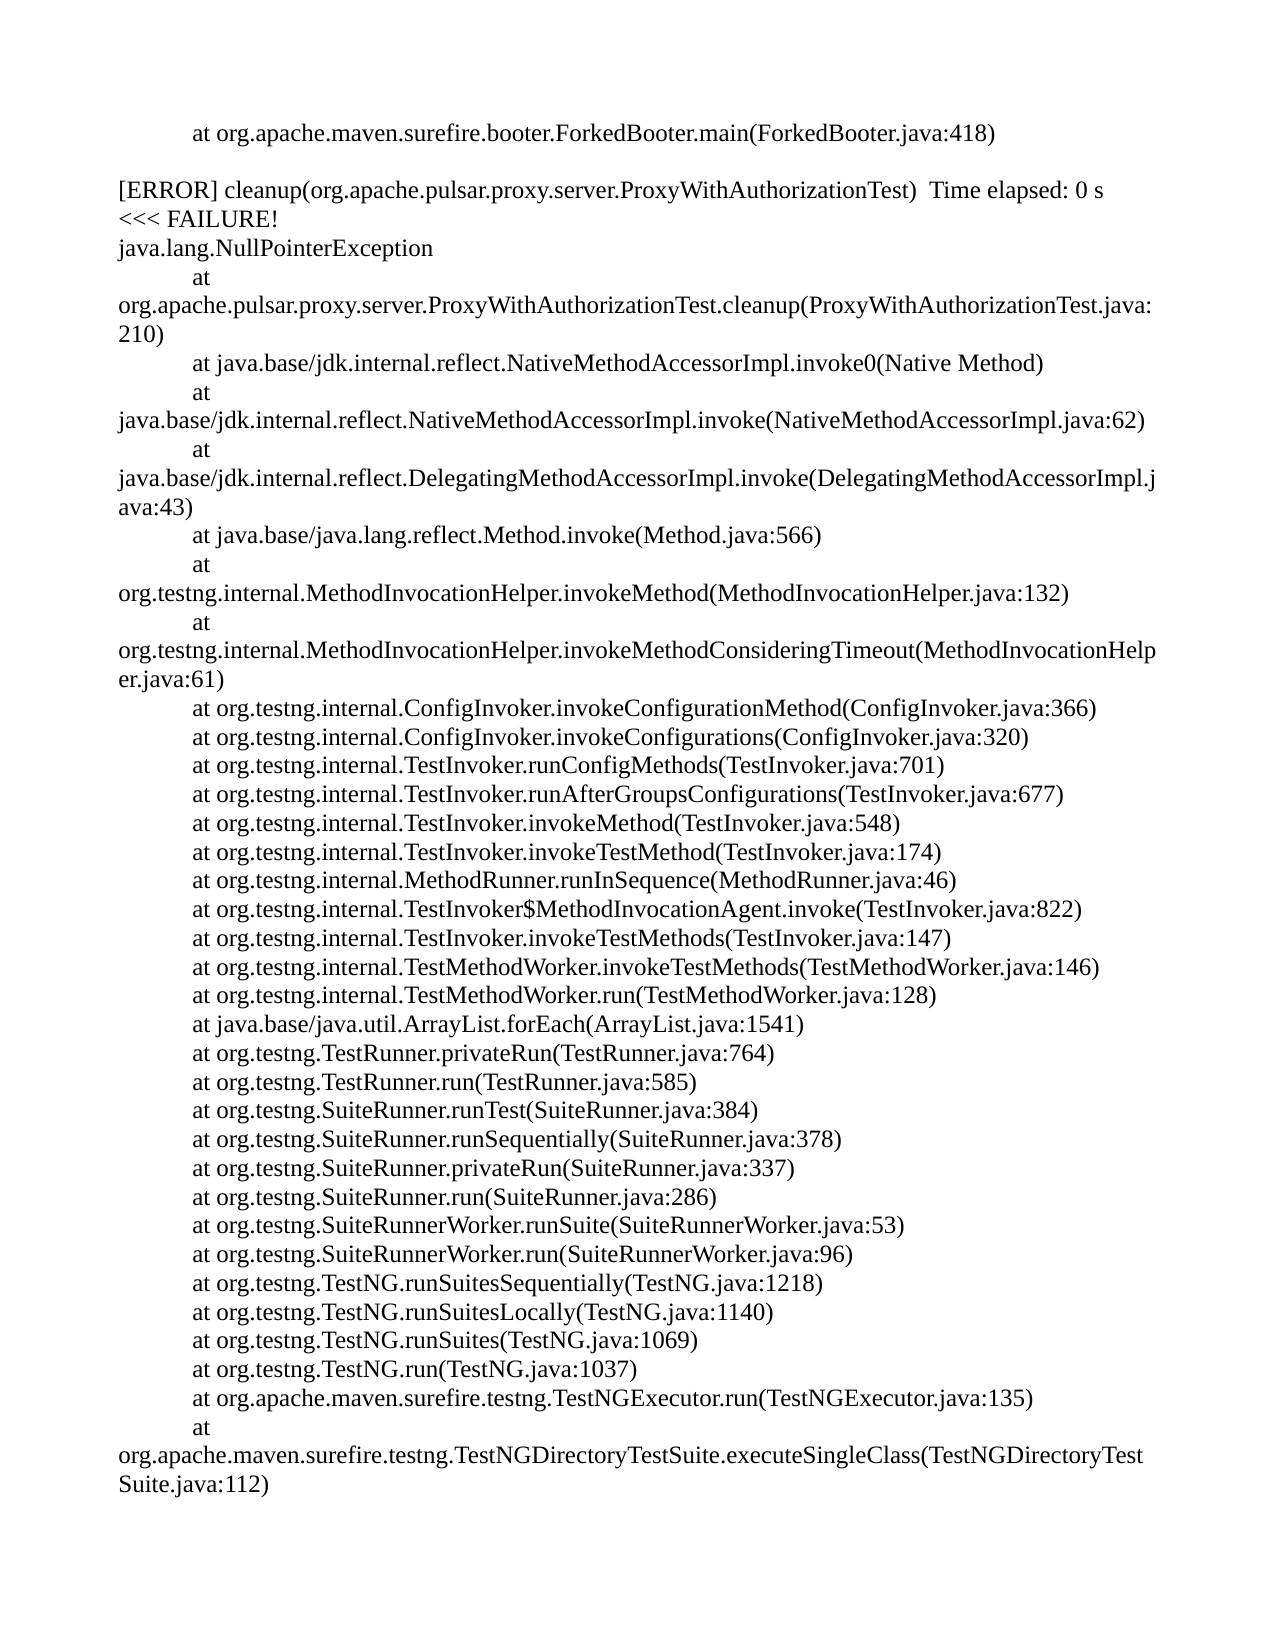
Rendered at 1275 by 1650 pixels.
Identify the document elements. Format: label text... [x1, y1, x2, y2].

text at org.testng.SuiteRunner.run(SuiteRunner.java:286) [118, 1182, 1157, 1211]
text at org.testng.internal.TestInvoker$MethodInvocationAgent.invoke(TestInvoker.java:822) [118, 894, 1157, 923]
text at org.testng.internal.TestMethodWorker.run(TestMethodWorker.java:128) [118, 981, 1157, 1009]
text at java.base/java.lang.reflect.Method.invoke(Method.java:566) [118, 521, 1157, 549]
text at org.testng.internal.MethodInvocationHelper.invokeMethodConsideringTimeout(MethodInvocationHelper.java:61) [118, 607, 1157, 693]
text at org.testng.internal.TestInvoker.runConfigMethods(TestInvoker.java:701) [118, 751, 1157, 779]
text at org.testng.internal.MethodInvocationHelper.invokeMethod(MethodInvocationHelper.java:132) [118, 549, 1157, 607]
text at org.testng.TestNG.run(TestNG.java:1037) [118, 1354, 1157, 1383]
text at org.testng.internal.TestInvoker.invokeMethod(TestInvoker.java:548) [118, 808, 1157, 837]
text at org.testng.SuiteRunner.runTest(SuiteRunner.java:384) [118, 1096, 1157, 1124]
text at org.testng.SuiteRunnerWorker.run(SuiteRunnerWorker.java:96) [118, 1239, 1157, 1268]
text at java.base/jdk.internal.reflect.DelegatingMethodAccessorImpl.invoke(DelegatingMethodAccessorImpl.java:43) [118, 434, 1157, 521]
text at java.base/java.util.ArrayList.forEach(ArrayList.java:1541) [118, 1009, 1157, 1038]
text at org.testng.SuiteRunner.runSequentially(SuiteRunner.java:378) [118, 1124, 1157, 1153]
text at org.testng.internal.MethodRunner.runInSequence(MethodRunner.java:46) [118, 866, 1157, 894]
text at org.testng.TestRunner.privateRun(TestRunner.java:764) [118, 1038, 1157, 1067]
text at org.apache.maven.surefire.testng.TestNGExecutor.run(TestNGExecutor.java:135) [118, 1383, 1157, 1412]
text java.lang.NullPointerException [118, 233, 1157, 262]
text at org.testng.SuiteRunner.privateRun(SuiteRunner.java:337) [118, 1153, 1157, 1182]
text at org.testng.TestNG.runSuitesLocally(TestNG.java:1140) [118, 1297, 1157, 1326]
text at org.testng.SuiteRunnerWorker.runSuite(SuiteRunnerWorker.java:53) [118, 1211, 1157, 1239]
text at java.base/jdk.internal.reflect.NativeMethodAccessorImpl.invoke(NativeMethodAccessorImpl.java:62) [118, 377, 1157, 434]
text at org.apache.maven.surefire.booter.ForkedBooter.main(ForkedBooter.java:418) [118, 118, 1157, 147]
text [ERROR] cleanup(org.apache.pulsar.proxy.server.ProxyWithAuthorizationTest) Time elapsed: 0 s <<< FAILURE! [118, 176, 1157, 233]
text at org.testng.internal.TestMethodWorker.invokeTestMethods(TestMethodWorker.java:146) [118, 952, 1157, 981]
text at org.apache.maven.surefire.testng.TestNGDirectoryTestSuite.executeSingleClass(TestNGDirectoryTestSuite.java:112) [118, 1412, 1157, 1498]
text at org.testng.internal.ConfigInvoker.invokeConfigurationMethod(ConfigInvoker.java:366) [118, 693, 1157, 722]
text at org.testng.TestRunner.run(TestRunner.java:585) [118, 1067, 1157, 1096]
text at org.testng.TestNG.runSuitesSequentially(TestNG.java:1218) [118, 1268, 1157, 1297]
text at org.testng.internal.ConfigInvoker.invokeConfigurations(ConfigInvoker.java:320) [118, 722, 1157, 751]
text at org.apache.pulsar.proxy.server.ProxyWithAuthorizationTest.cleanup(ProxyWithAuthorizationTest.java:210) [118, 262, 1157, 348]
text at org.testng.internal.TestInvoker.runAfterGroupsConfigurations(TestInvoker.java:677) [118, 779, 1157, 808]
text at org.testng.TestNG.runSuites(TestNG.java:1069) [118, 1326, 1157, 1354]
text at org.testng.internal.TestInvoker.invokeTestMethods(TestInvoker.java:147) [118, 923, 1157, 952]
text at java.base/jdk.internal.reflect.NativeMethodAccessorImpl.invoke0(Native Method) [118, 348, 1157, 377]
text at org.testng.internal.TestInvoker.invokeTestMethod(TestInvoker.java:174) [118, 837, 1157, 866]
